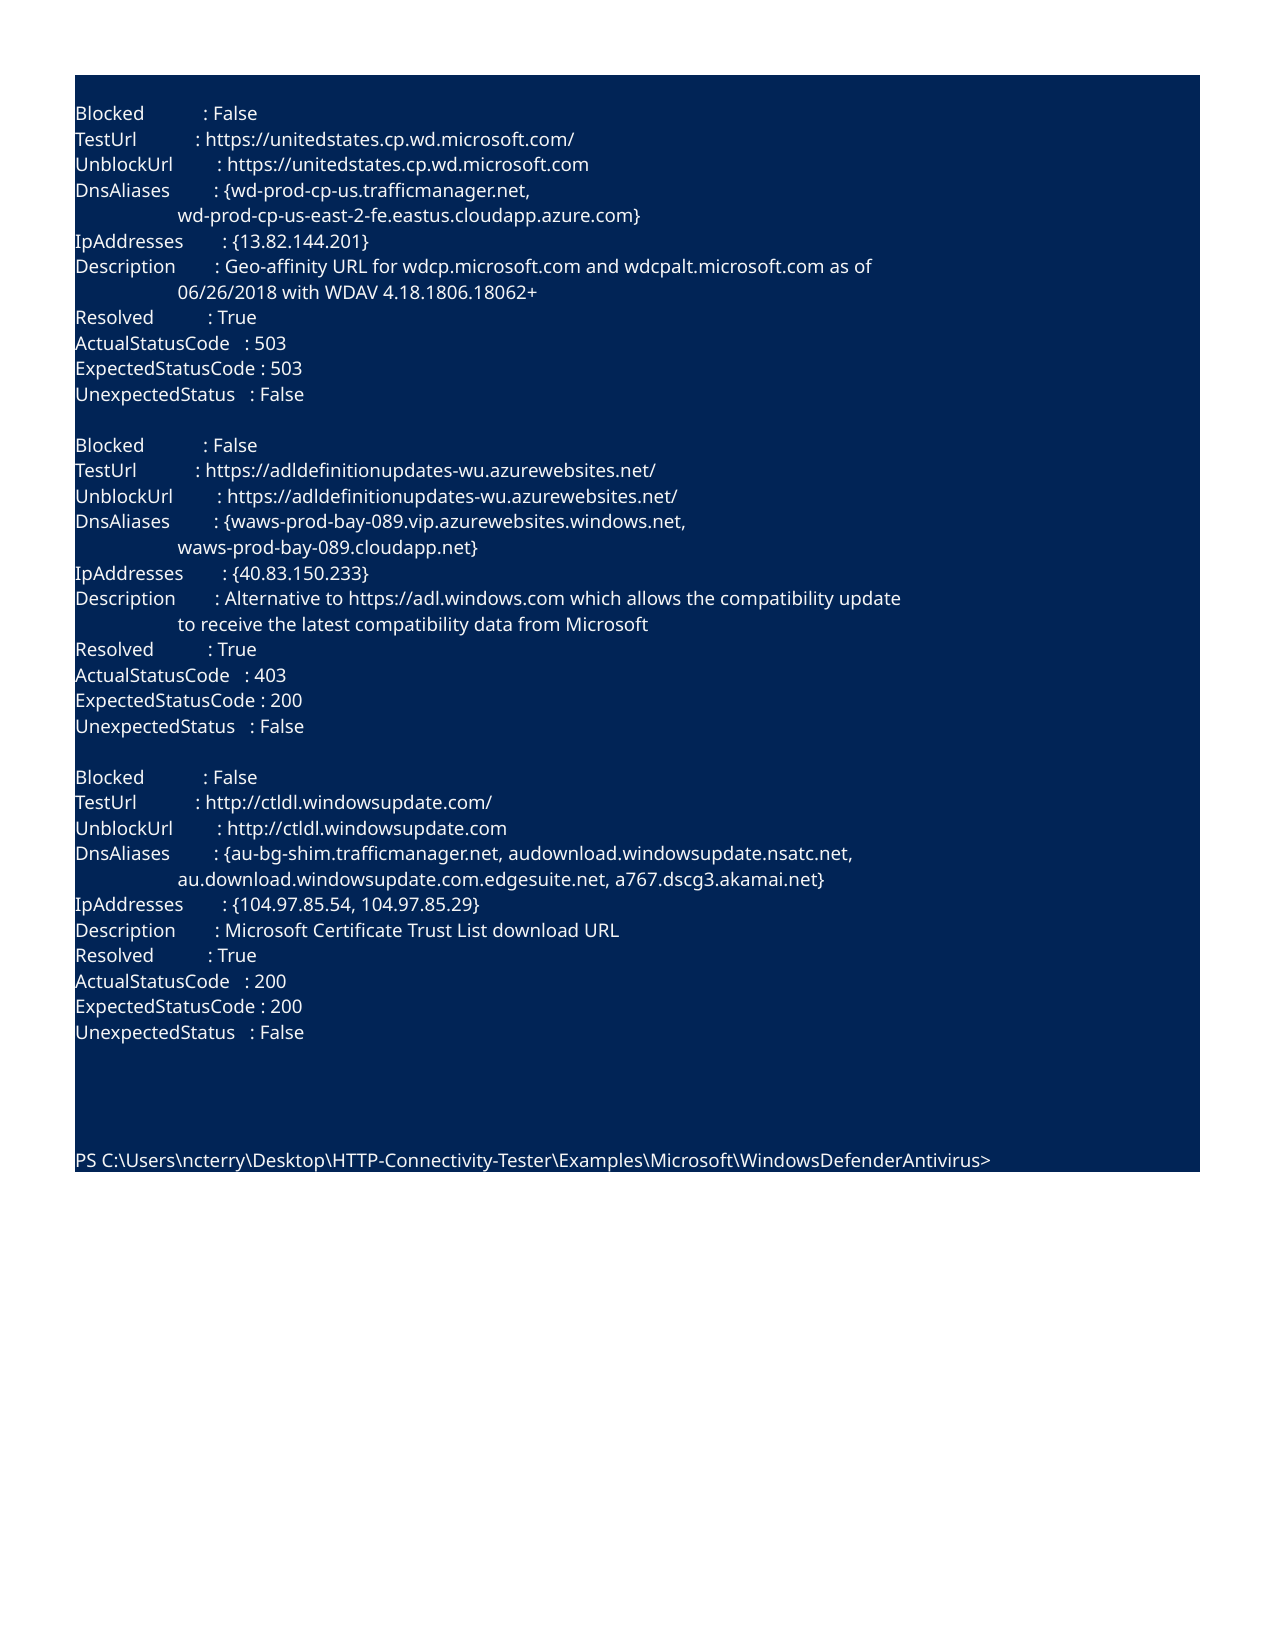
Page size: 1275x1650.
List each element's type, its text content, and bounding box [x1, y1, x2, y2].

text ActualStatusCode : 403 [75, 662, 1200, 687]
text TestUrl : http://ctldl.windowsupdate.com/ [75, 789, 1200, 815]
text Blocked : False [75, 764, 1200, 789]
text UnblockUrl : https://adldefinitionupdates-wu.azurewebsites.net/ [75, 483, 1200, 509]
text ActualStatusCode : 200 [75, 968, 1200, 994]
text Resolved : True [75, 943, 1200, 968]
text Resolved : True [75, 305, 1200, 330]
text IpAddresses : {13.82.144.201} [75, 228, 1200, 254]
text Description : Microsoft Certificate Trust List download URL [75, 917, 1200, 943]
text UnexpectedStatus : False [75, 1019, 1200, 1045]
text au.download.windowsupdate.com.edgesuite.net, a767.dscg3.akamai.net} [75, 866, 1200, 892]
text DnsAliases : {au-bg-shim.trafficmanager.net, audownload.windowsupdate.nsatc.net, [75, 841, 1200, 866]
text Blocked : False [75, 101, 1200, 126]
text Description : Geo-affinity URL for wdcp.microsoft.com and wdcpalt.microsoft.com as of [75, 254, 1200, 279]
text UnexpectedStatus : False [75, 381, 1200, 407]
text ExpectedStatusCode : 200 [75, 687, 1200, 713]
text Description : Alternative to https://adl.windows.com which allows the compatibility update [75, 585, 1200, 611]
text IpAddresses : {40.83.150.233} [75, 560, 1200, 585]
text Blocked : False [75, 432, 1200, 458]
text TestUrl : https://unitedstates.cp.wd.microsoft.com/ [75, 126, 1200, 152]
text UnblockUrl : http://ctldl.windowsupdate.com [75, 815, 1200, 841]
text UnblockUrl : https://unitedstates.cp.wd.microsoft.com [75, 152, 1200, 177]
text to receive the latest compatibility data from Microsoft [75, 611, 1200, 636]
text wd-prod-cp-us-east-2-fe.eastus.cloudapp.azure.com} [75, 203, 1200, 228]
text DnsAliases : {waws-prod-bay-089.vip.azurewebsites.windows.net, [75, 509, 1200, 534]
text Resolved : True [75, 636, 1200, 662]
text ExpectedStatusCode : 503 [75, 356, 1200, 381]
text DnsAliases : {wd-prod-cp-us.trafficmanager.net, [75, 177, 1200, 203]
text IpAddresses : {104.97.85.54, 104.97.85.29} [75, 892, 1200, 917]
text TestUrl : https://adldefinitionupdates-wu.azurewebsites.net/ [75, 458, 1200, 483]
text ExpectedStatusCode : 200 [75, 994, 1200, 1019]
text UnexpectedStatus : False [75, 713, 1200, 738]
text waws-prod-bay-089.cloudapp.net} [75, 534, 1200, 560]
text PS C:\Users\ncterry\Desktop\HTTP-Connectivity-Tester\Examples\Microsoft\WindowsDefenderAntivirus> [75, 1147, 1200, 1172]
text 06/26/2018 with WDAV 4.18.1806.18062+ [75, 279, 1200, 305]
text ActualStatusCode : 503 [75, 330, 1200, 356]
